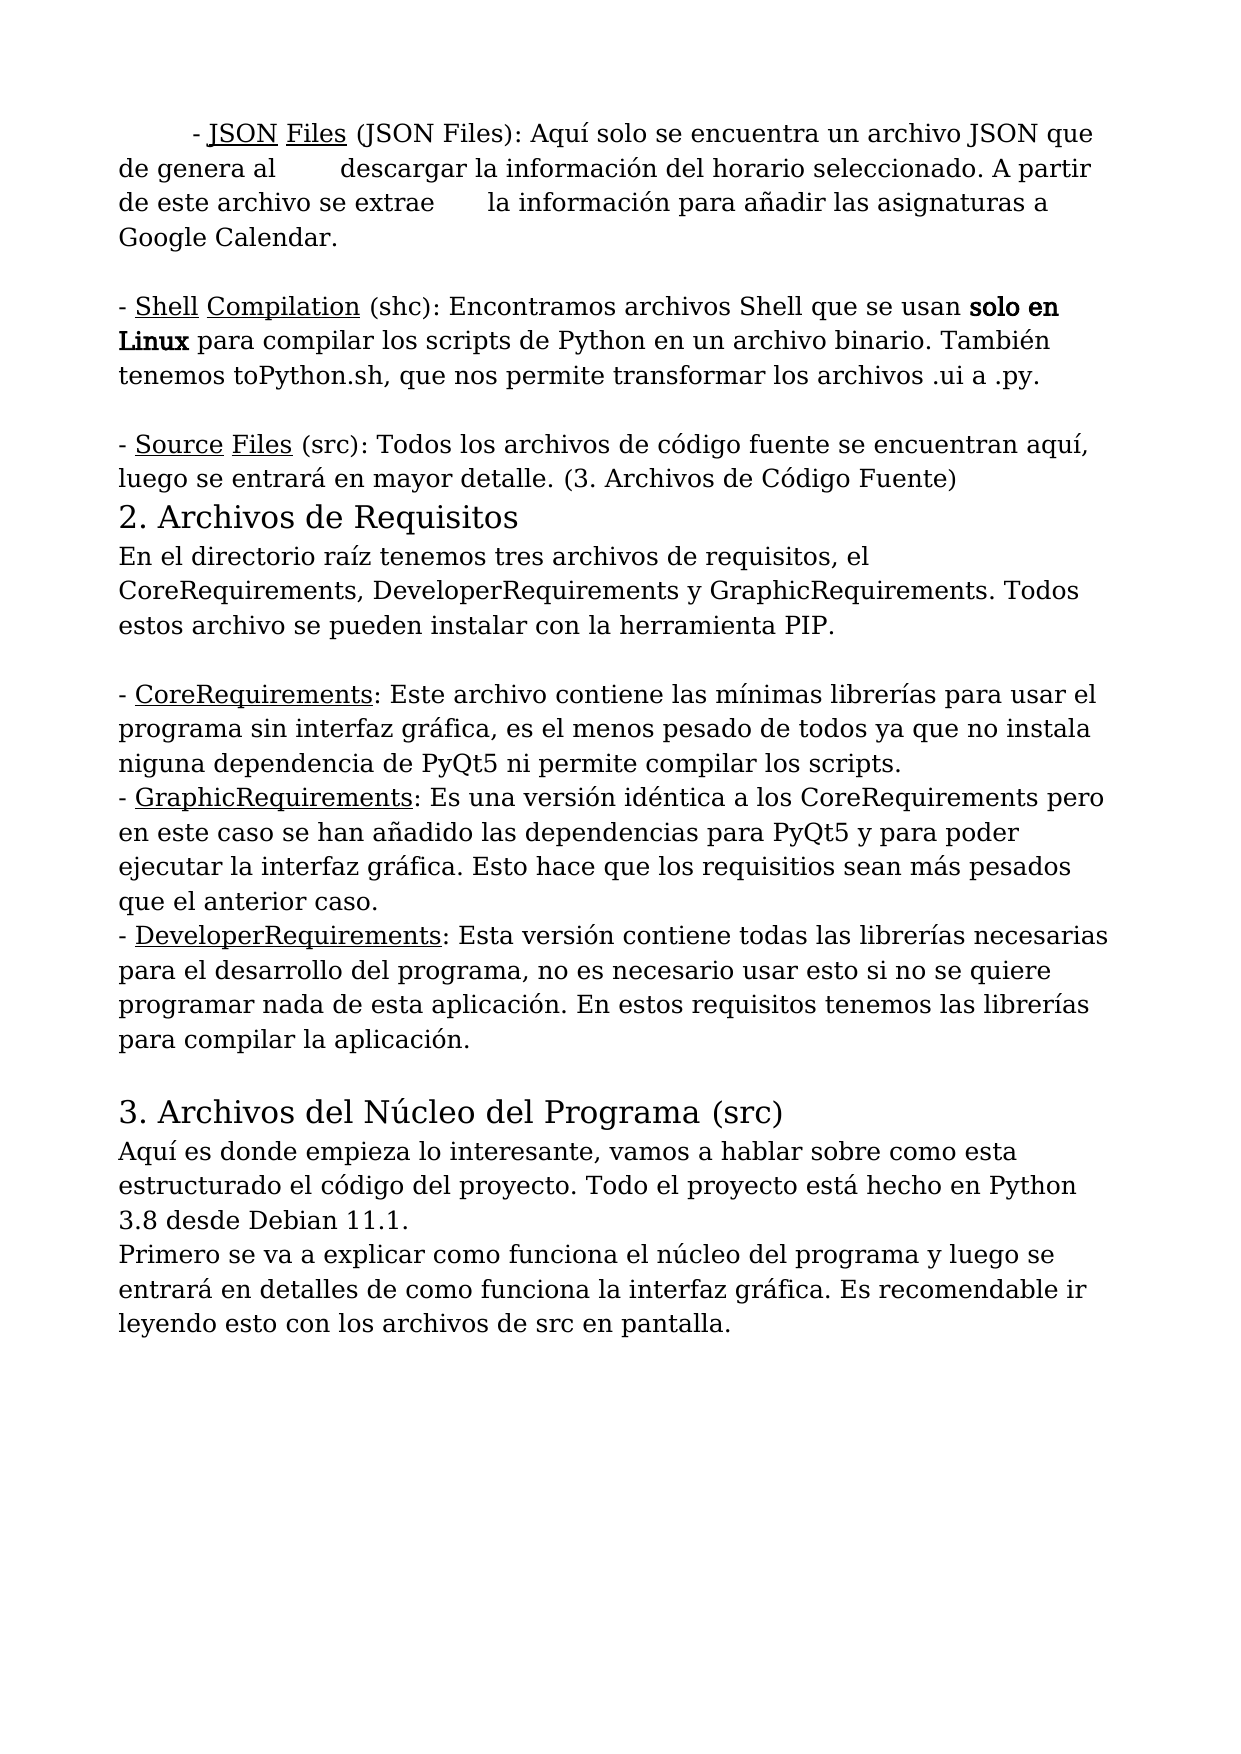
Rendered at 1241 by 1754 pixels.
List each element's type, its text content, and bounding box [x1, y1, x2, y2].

text Aquí es donde empieza lo interesante, vamos a hablar sobre como esta estructurado el código del proyecto. Todo el proyecto está hecho en Python 3.8 desde Debian 11.1. [118, 1135, 1122, 1234]
text 3. Archivos del Núcleo del Programa (src) [118, 1092, 1122, 1130]
text - Source Files (src): Todos los archivos de código fuente se encuentran aquí, luego se entrará en mayor detalle. (3. Archivos de Código Fuente) [118, 428, 1122, 493]
text - CoreRequirements: Este archivo contiene las mínimas librerías para usar el programa sin interfaz gráfica, es el menos pesado de todos ya que no instala niguna dependencia de PyQt5 ni permite compilar los scripts. [118, 678, 1122, 777]
text - JSON Files (JSON Files): Aquí solo se encuentra un archivo JSON que de genera al descargar la información del horario seleccionado. A partir de este archivo se extrae la información para añadir las asignaturas a Google Calendar. [118, 118, 1122, 252]
text - Shell Compilation (shc): Encontramos archivos Shell que se usan solo en Linux para compilar los scripts de Python en un archivo binario. También tenemos toPython.sh, que nos permite transformar los archivos .ui a .py. [118, 291, 1122, 389]
text - GraphicRequirements: Es una versión idéntica a los CoreRequirements pero en este caso se han añadido las dependencias para PyQt5 y para poder ejecutar la interfaz gráfica. Esto hace que los requisitios sean más pesados que el anterior caso. [118, 782, 1122, 915]
text Primero se va a explicar como funciona el núcleo del programa y luego se entrará en detalles de como funciona la interfaz gráfica. Es recomendable ir leyendo esto con los archivos de src en pantalla. [118, 1239, 1122, 1338]
text - DeveloperRequirements: Esta versión contiene todas las librerías necesarias para el desarrollo del programa, no es necesario usar esto si no se quiere programar nada de esta aplicación. En estos requisitos tenemos las librerías para compilar la aplicación. [118, 920, 1122, 1053]
text En el directorio raíz tenemos tres archivos de requisitos, el CoreRequirements, DeveloperRequirements y GraphicRequirements. Todos estos archivo se pueden instalar con la herramienta PIP. [118, 541, 1122, 639]
text 2. Archivos de Requisitos [118, 497, 1122, 535]
